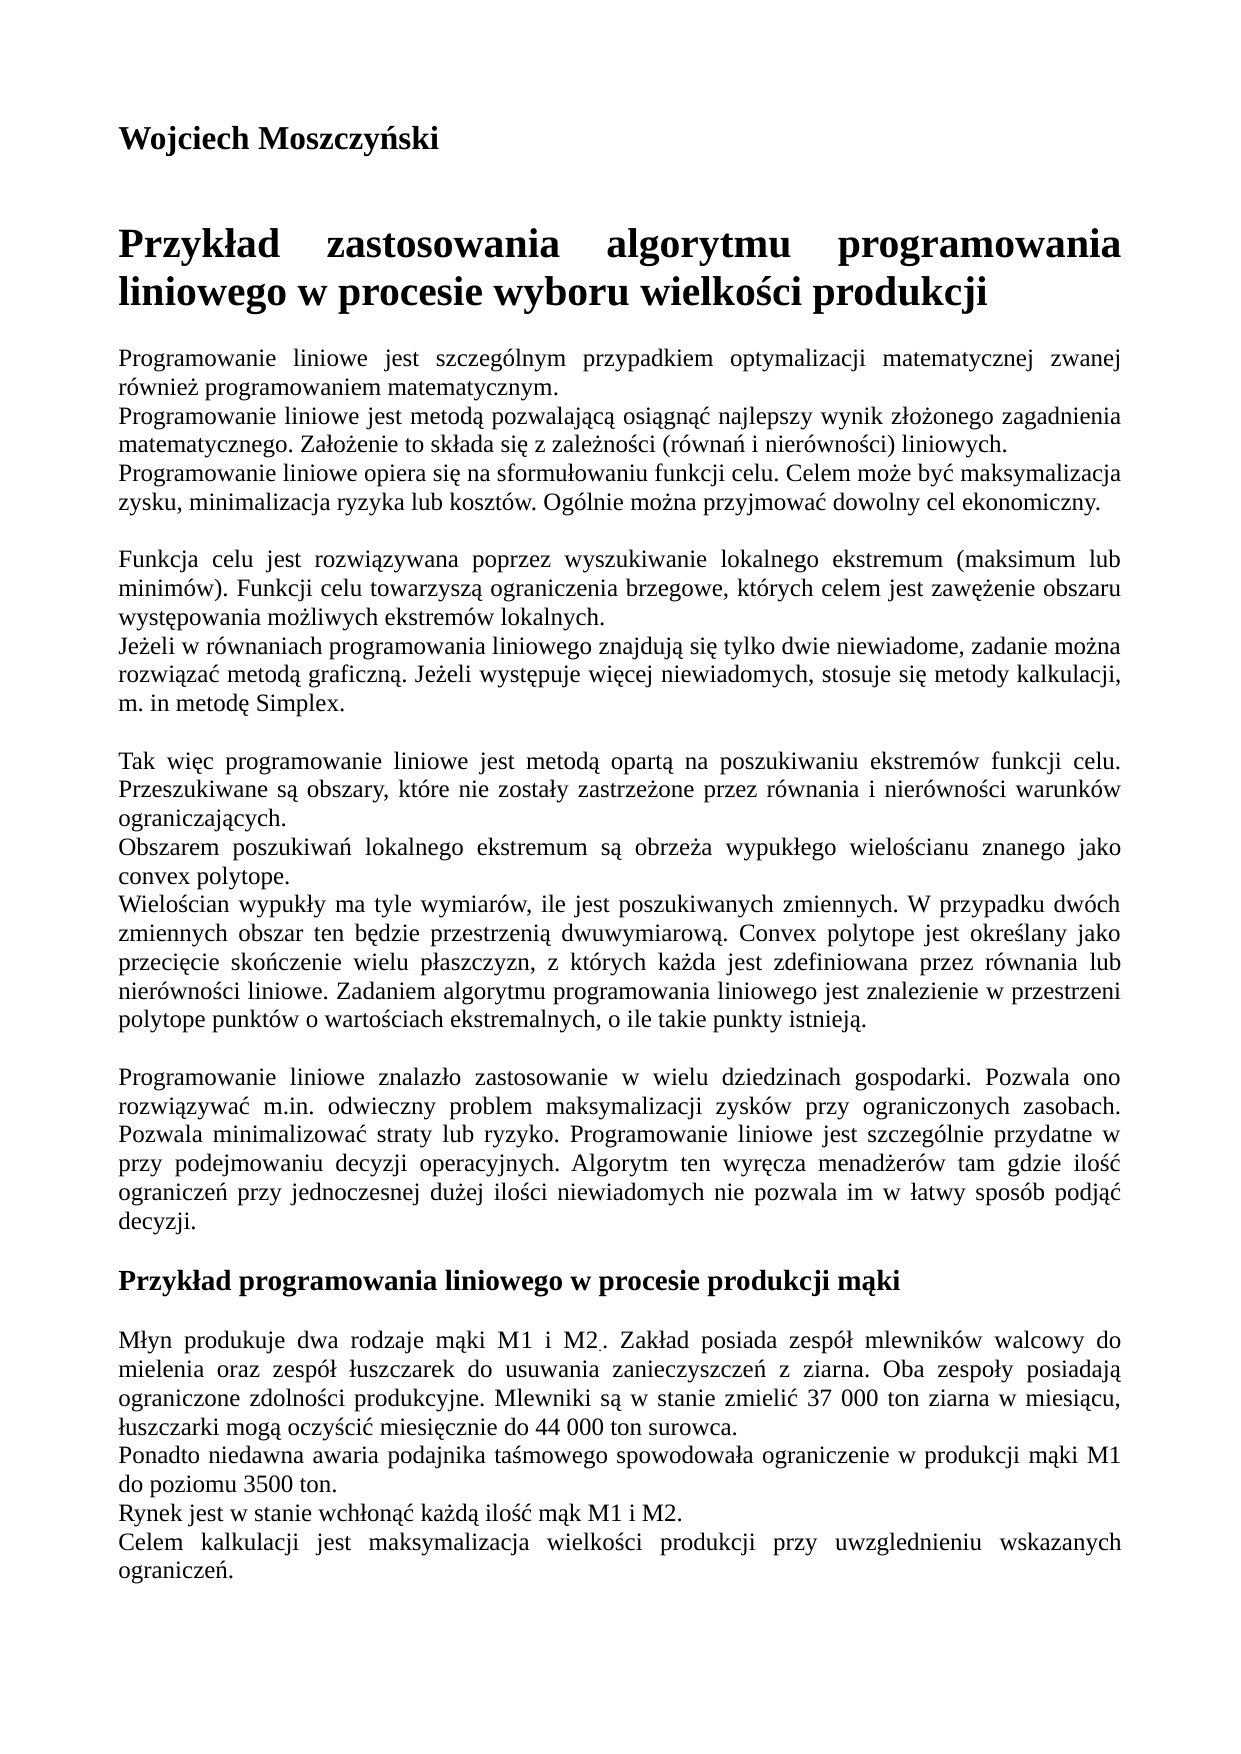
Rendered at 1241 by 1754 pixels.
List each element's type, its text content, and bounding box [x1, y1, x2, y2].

text Jeżeli w równaniach programowania liniowego znajdują się tylko dwie niewiadome, zadanie można rozwiązać metodą graficzną. Jeżeli występuje więcej niewiadomych, stosuje się metody kalkulacji, m. in metodę Simplex. [118, 631, 1122, 717]
text Programowanie liniowe jest szczególnym przypadkiem optymalizacji matematycznej zwanej również programowaniem matematycznym. [118, 343, 1122, 401]
text Rynek jest w stanie wchłonąć każdą ilość mąk M1 i M2. [118, 1498, 1122, 1527]
text Obszarem poszukiwań lokalnego ekstremum są obrzeża wypukłego wielościanu znanego jako convex polytope. [118, 832, 1122, 889]
text Celem kalkulacji jest maksymalizacja wielkości produkcji przy uwzglednieniu wskazanych ograniczeń. [118, 1527, 1122, 1584]
text Programowanie liniowe jest metodą pozwalającą osiągnąć najlepszy wynik złożonego zagadnienia matematycznego. Założenie to składa się z zależności (równań i nierówności) liniowych. [118, 401, 1122, 458]
text Programowanie liniowe opiera się na sformułowaniu funkcji celu. Celem może być maksymalizacja zysku, minimalizacja ryzyka lub kosztów. Ogólnie można przyjmować dowolny cel ekonomiczny. [118, 458, 1122, 516]
text Wielościan wypukły ma tyle wymiarów, ile jest poszukiwanych zmiennych. W przypadku dwóch zmiennych obszar ten będzie przestrzenią dwuwymiarową. Convex polytope jest określany jako przecięcie skończenie wielu płaszczyzn, z których każda jest zdefiniowana przez równania lub nierówności liniowe. Zadaniem algorytmu programowania liniowego jest znalezienie w przestrzeni polytope punktów o wartościach ekstremalnych, o ile takie punkty istnieją. [118, 889, 1122, 1033]
text Tak więc programowanie liniowe jest metodą opartą na poszukiwaniu ekstremów funkcji celu. Przeszukiwane są obszary, które nie zostały zastrzeżone przez równania i nierówności warunków ograniczających. [118, 746, 1122, 832]
text Przykład programowania liniowego w procesie produkcji mąki [118, 1263, 1122, 1297]
text Funkcja celu jest rozwiązywana poprzez wyszukiwanie lokalnego ekstremum (maksimum lub minimów). Funkcji celu towarzyszą ograniczenia brzegowe, których celem jest zawężenie obszaru występowania możliwych ekstremów lokalnych. [118, 544, 1122, 631]
text Ponadto niedawna awaria podajnika taśmowego spowodowała ograniczenie w produkcji mąki M1 do poziomu 3500 ton. [118, 1441, 1122, 1498]
text Wojciech Moszczyński [118, 118, 1122, 156]
text Przykład zastosowania algorytmu programowania liniowego w procesie wyboru wielkości produkcji [118, 219, 1122, 314]
text Programowanie liniowe znalazło zastosowanie w wielu dziedzinach gospodarki. Pozwala ono rozwiązywać m.in. odwieczny problem maksymalizacji zysków przy ograniczonych zasobach. Pozwala minimalizować straty lub ryzyko. Programowanie liniowe jest szczególnie przydatne w przy podejmowaniu decyzji operacyjnych. Algorytm ten wyręcza menadżerów tam gdzie ilość ograniczeń przy jednoczesnej dużej ilości niewiadomych nie pozwala im w łatwy sposób podjąć decyzji. [118, 1062, 1122, 1234]
text Młyn produkuje dwa rodzaje mąki M1 i M2.. Zakład posiada zespół mlewników walcowy do mielenia oraz zespół łuszczarek do usuwania zanieczyszczeń z ziarna. Oba zespoły posiadają ograniczone zdolności produkcyjne. Mlewniki są w stanie zmielić 37 000 ton ziarna w miesiącu, łuszczarki mogą oczyścić miesięcznie do 44 000 ton surowca. [118, 1326, 1122, 1441]
